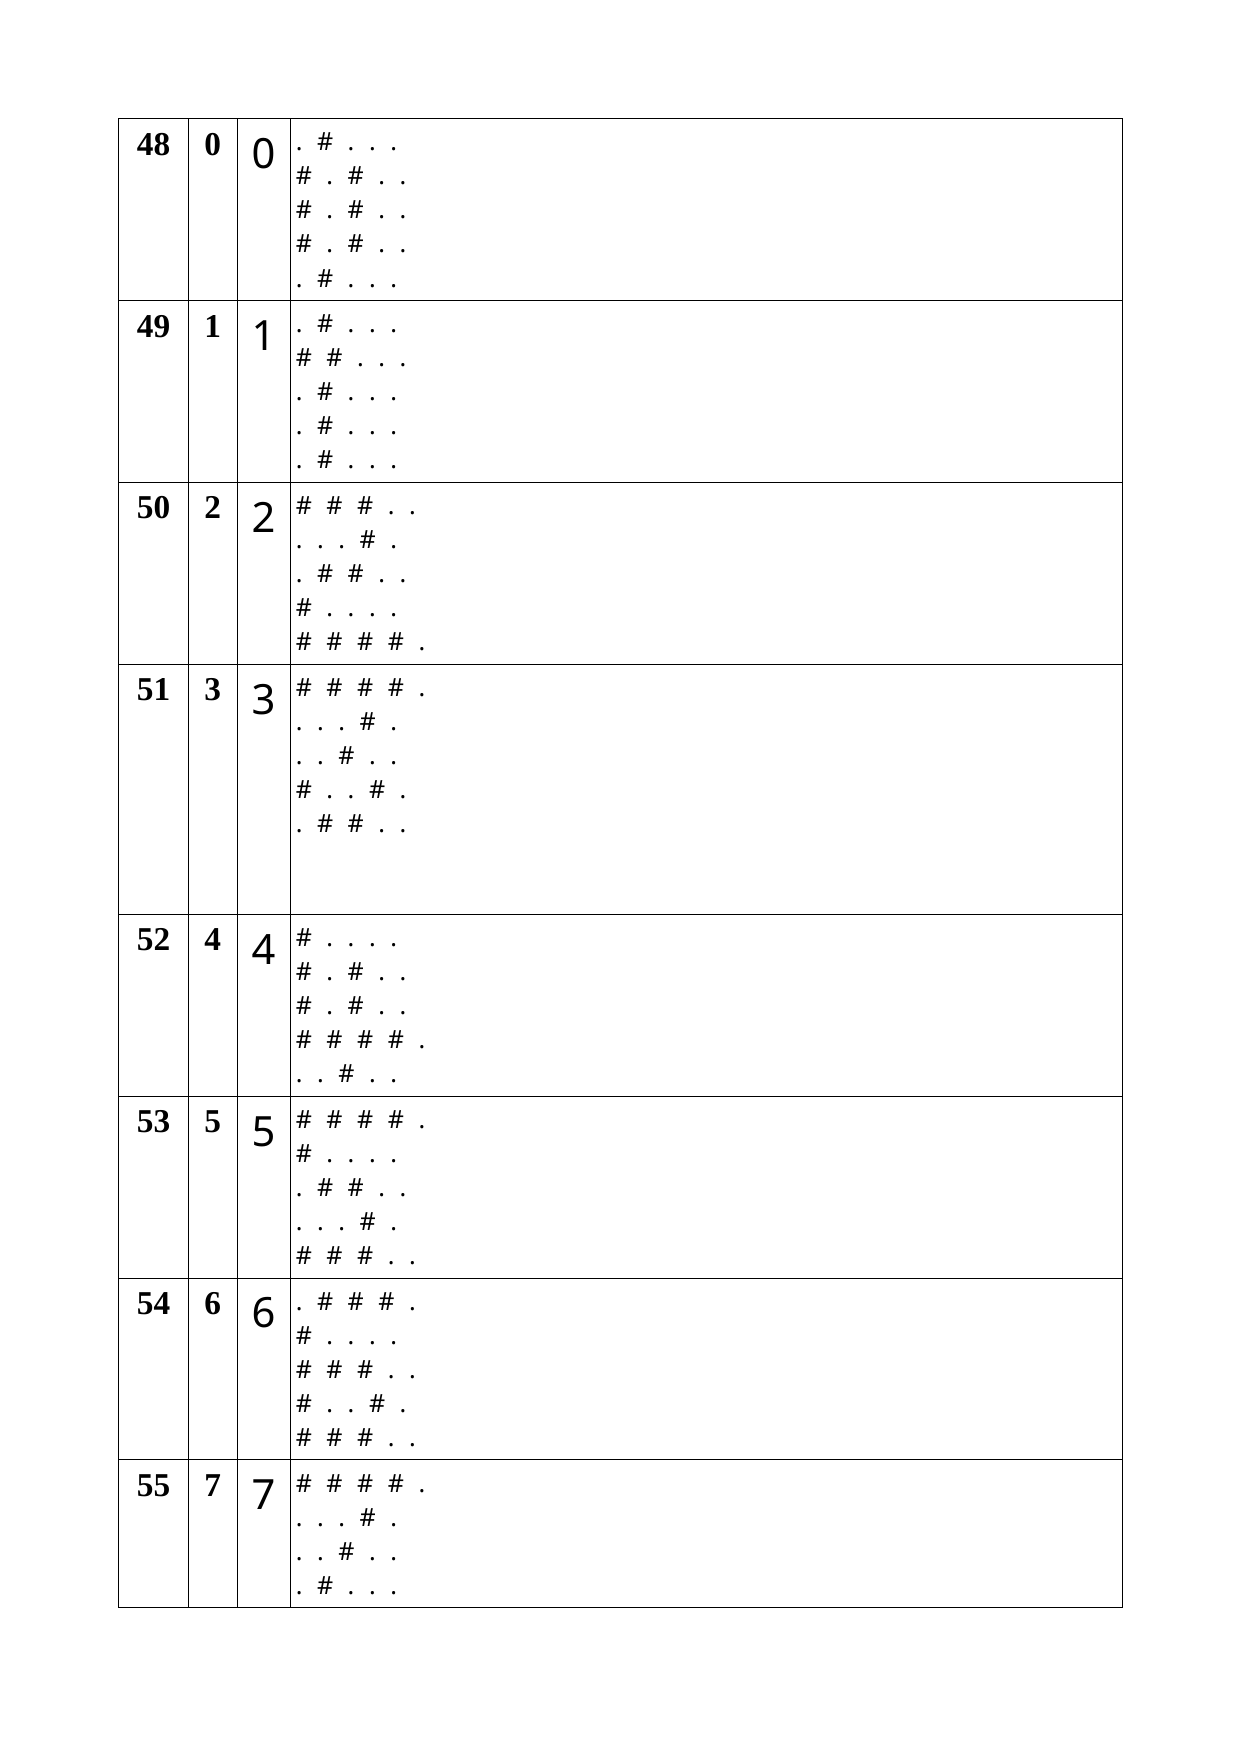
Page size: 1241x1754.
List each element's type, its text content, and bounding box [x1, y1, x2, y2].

table_cell 3 [189, 665, 237, 914]
table_cell 7 [189, 1460, 237, 1607]
table_cell 49 [119, 301, 188, 482]
table_cell .#... #.#.. #.#.. #.#.. .#... [291, 119, 1122, 300]
table_cell 48 [119, 119, 188, 300]
table_cell 6 [189, 1279, 237, 1459]
table_cell 55 [119, 1460, 188, 1607]
table_cell 1 [238, 301, 290, 482]
table_cell #.... #.#.. #.#.. ####. ..#.. [291, 915, 1122, 1096]
table_cell 2 [238, 483, 290, 664]
table_cell 51 [119, 665, 188, 914]
table_cell 6 [238, 1279, 290, 1459]
table_cell .#... ##... .#... .#... .#... [291, 301, 1122, 482]
table_cell 7 [238, 1460, 290, 1607]
table_cell 4 [238, 915, 290, 1096]
table_cell 54 [119, 1279, 188, 1459]
table_cell 1 [189, 301, 237, 482]
table_cell .###. #.... ###.. #..#. ###.. [291, 1279, 1122, 1459]
table_cell ###.. ...#. .##.. #.... ####. [291, 483, 1122, 664]
table_cell 3 [238, 665, 290, 914]
table_cell 5 [189, 1097, 237, 1277]
table_cell 5 [238, 1097, 290, 1277]
table_cell 0 [189, 119, 237, 300]
table_cell 2 [189, 483, 237, 664]
table_cell 53 [119, 1097, 188, 1277]
table_cell 0 [238, 119, 290, 300]
table_cell 4 [189, 915, 237, 1096]
table_cell 50 [119, 483, 188, 664]
table_cell ####. ...#. ..#.. #..#. .##.. [291, 665, 1122, 914]
table_cell 52 [119, 915, 188, 1096]
table_cell ####. ...#. ..#.. .#... [291, 1460, 1122, 1607]
table_cell ####. #.... .##.. ...#. ###.. [291, 1097, 1122, 1277]
